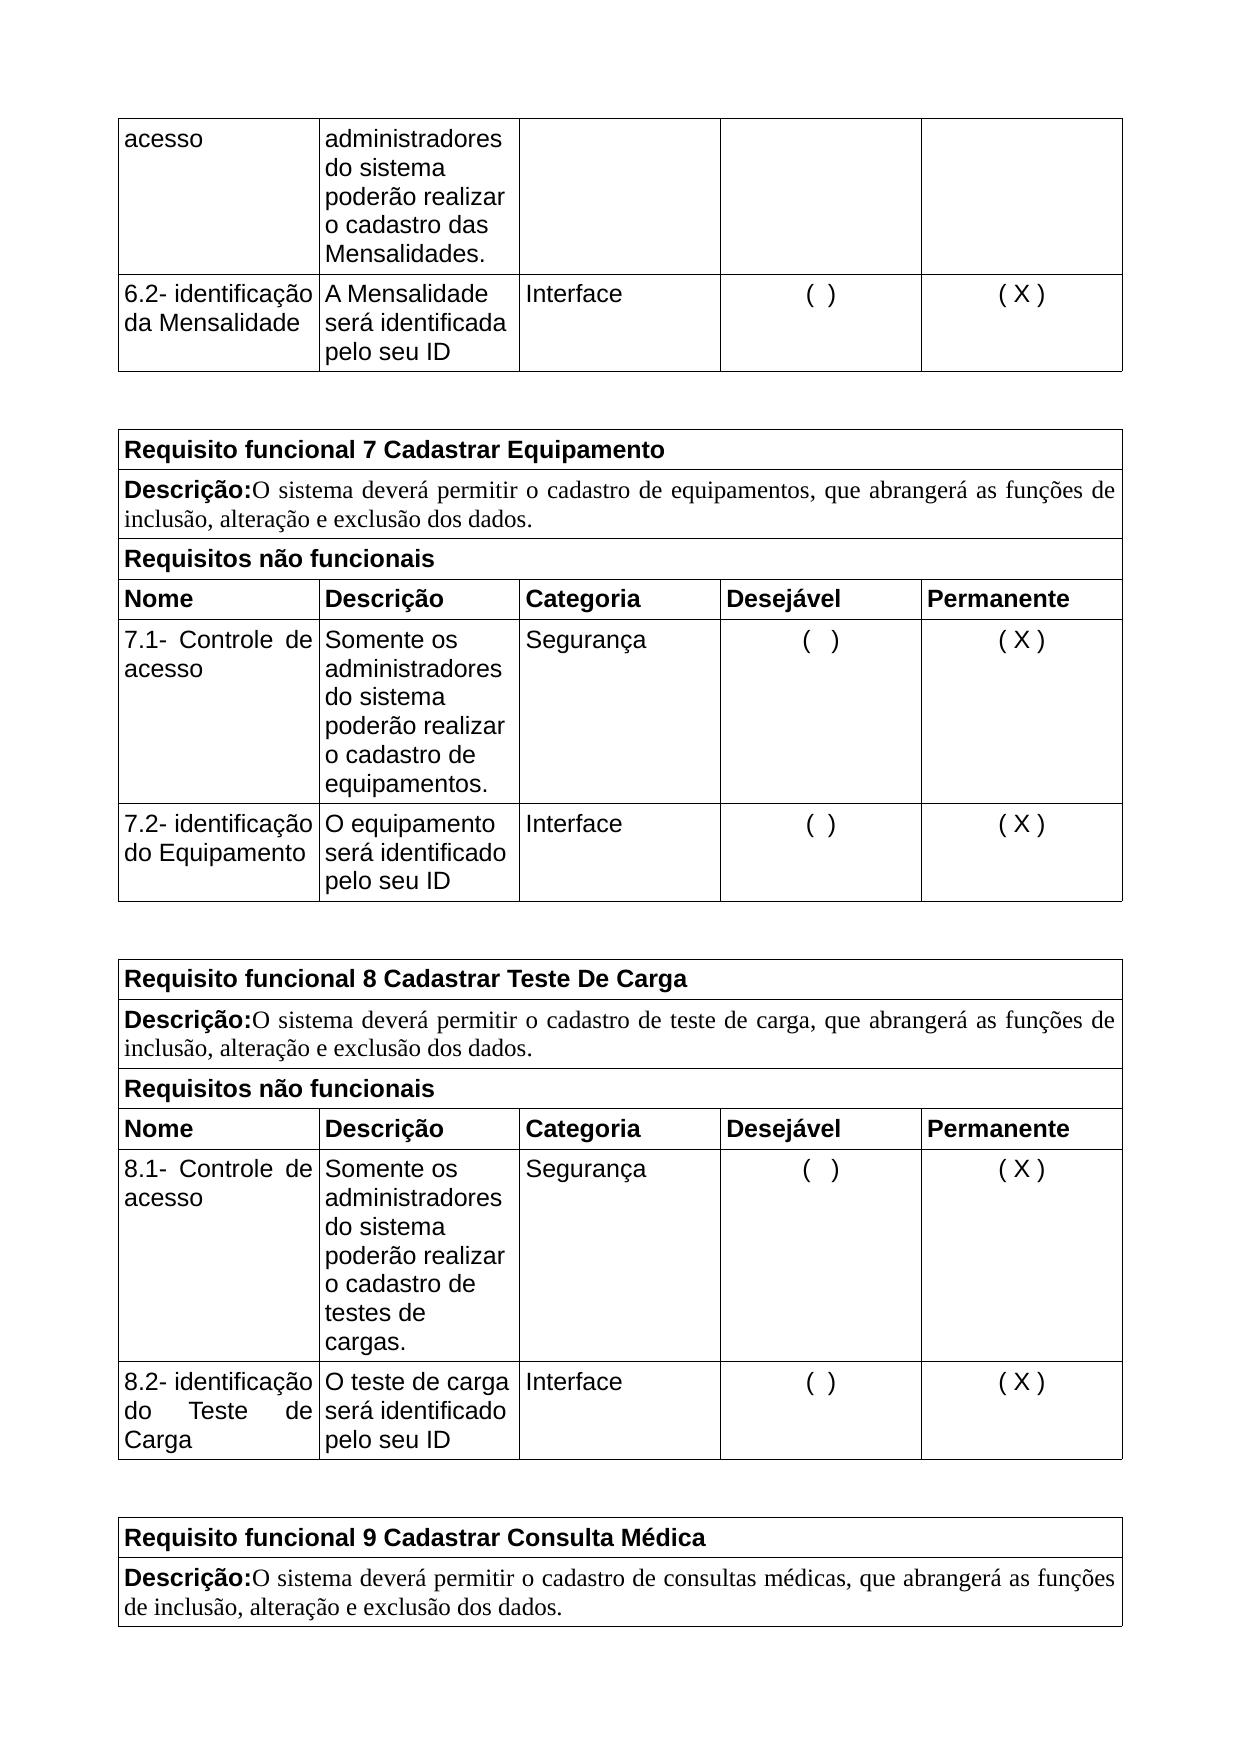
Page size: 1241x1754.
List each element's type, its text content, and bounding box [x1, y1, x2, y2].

table_cell Desejável [721, 1109, 921, 1148]
table_cell ( ) [721, 620, 921, 803]
table_cell Requisitos não funcionais [119, 1069, 1122, 1108]
table_cell 6.2- identificação da Mensalidade [119, 275, 319, 371]
table_cell [721, 119, 921, 273]
table_cell Descrição:O sistema deverá permitir o cadastro de consultas médicas, que abrangerá as funções de inclusão, alteração e exclusão dos dados. [119, 1558, 1122, 1626]
table_cell Descrição [320, 1109, 519, 1148]
table_cell acesso [119, 119, 319, 273]
table_cell ( ) [721, 275, 921, 371]
table_header Requisito funcional 8 Cadastrar Teste De Carga [119, 960, 1122, 999]
table_cell Nome [119, 1109, 319, 1148]
table_cell O equipamento será identificado pelo seu ID [320, 804, 519, 901]
table_cell Interface [520, 804, 720, 901]
table_cell Descrição [320, 580, 519, 619]
table_cell ( ) [721, 804, 921, 901]
table_cell 7.2- identificação do Equipamento [119, 804, 319, 901]
table_cell Segurança [520, 620, 720, 803]
table_header Requisito funcional 9 Cadastrar Consulta Médica [119, 1518, 1122, 1557]
table_cell ( ) [721, 1362, 921, 1459]
table_cell ( X ) [922, 804, 1122, 901]
table_cell Requisitos não funcionais [119, 539, 1122, 579]
table_cell 8.2- identificação do Teste de Carga [119, 1362, 319, 1459]
table_cell ( X ) [922, 620, 1122, 803]
table_cell Descrição:O sistema deverá permitir o cadastro de teste de carga, que abrangerá as funções de inclusão, alteração e exclusão dos dados. [119, 1000, 1122, 1068]
table_cell Categoria [520, 580, 720, 619]
table_cell 7.1- Controle de acesso [119, 620, 319, 803]
table_cell ( X ) [922, 1150, 1122, 1361]
table_cell O teste de carga será identificado pelo seu ID [320, 1362, 519, 1459]
table_cell Segurança [520, 1150, 720, 1361]
table_cell A Mensalidade será identificada pelo seu ID [320, 275, 519, 371]
table_cell Interface [520, 275, 720, 371]
table_cell Nome [119, 580, 319, 619]
table_cell ( ) [721, 1150, 921, 1361]
table_cell [922, 119, 1122, 273]
table_cell Permanente [922, 580, 1122, 619]
table_cell Desejável [721, 580, 921, 619]
table_header Requisito funcional 7 Cadastrar Equipamento [119, 430, 1122, 469]
table_cell Somente os administradores do sistema poderão realizar o cadastro de testes de cargas. [320, 1150, 519, 1361]
table_cell ( X ) [922, 1362, 1122, 1459]
table_cell ( X ) [922, 275, 1122, 371]
table_cell Categoria [520, 1109, 720, 1148]
table_cell Permanente [922, 1109, 1122, 1148]
table_cell administradores do sistema poderão realizar o cadastro das Mensalidades. [320, 119, 519, 273]
table_cell Somente os administradores do sistema poderão realizar o cadastro de equipamentos. [320, 620, 519, 803]
table_cell Interface [520, 1362, 720, 1459]
table_cell 8.1- Controle de acesso [119, 1150, 319, 1361]
table_cell [520, 119, 720, 273]
table_cell Descrição:O sistema deverá permitir o cadastro de equipamentos, que abrangerá as funções de inclusão, alteração e exclusão dos dados. [119, 470, 1122, 538]
